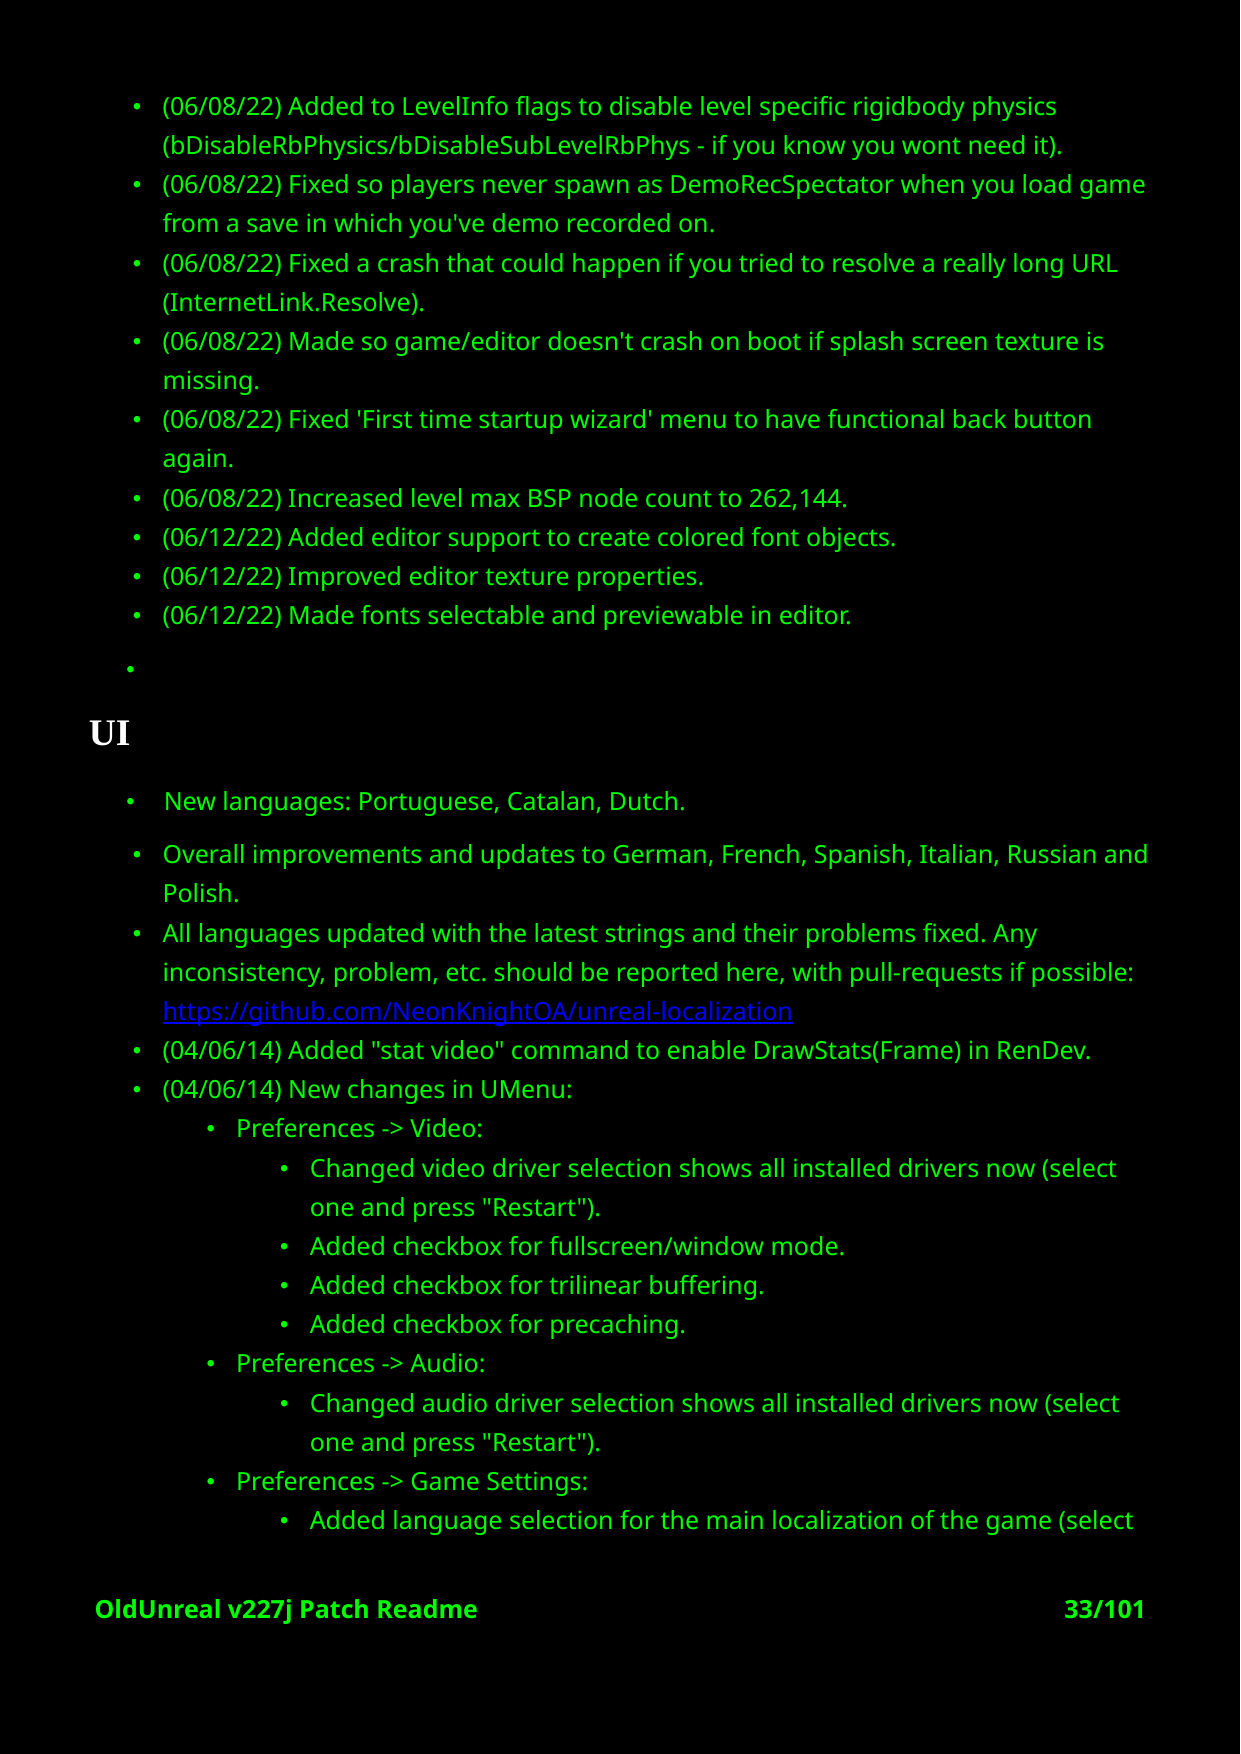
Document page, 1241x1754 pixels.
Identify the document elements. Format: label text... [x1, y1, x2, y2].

list Added checkbox for fullscreen/window mode. [280, 1228, 1152, 1263]
list (06/08/22) Fixed a crash that could happen if you tried to resolve a really long URL (InternetLink.Resolve). [133, 245, 1152, 318]
list Preferences -> Video: [206, 1111, 1152, 1145]
list (06/12/22) Made fonts selectable and previewable in editor. [133, 598, 1152, 632]
list (06/08/22) Increased level max BSP node count to 262,144. [133, 480, 1152, 514]
list All languages updated with the latest strings and their problems fixed. Any inconsistency, problem, etc. should be reported here, with pull-requests if possible: https://github.com/NeonKnightOA/unreal-localization [133, 915, 1152, 1028]
list Preferences -> Game Settings: [206, 1463, 1152, 1498]
list Changed video driver selection shows all installed drivers now (select one and press "Restart"). [280, 1150, 1152, 1223]
list (06/08/22) Fixed so players never spawn as DemoRecSpectator when you load game from a save in which you've demo recorded on. [133, 167, 1152, 240]
list (06/08/22) Made so game/editor doesn't crash on boot if splash screen texture is missing. [133, 323, 1152, 397]
subtitle UI [88, 711, 1152, 754]
list Preferences -> Audio: [206, 1346, 1152, 1380]
list Added language selection for the main localization of the game (select [280, 1503, 1152, 1537]
list (06/08/22) Added to LevelInfo flags to disable level specific rigidbody physics (bDisableRbPhysics/bDisableSubLevelRbPhys - if you know you wont need it). [133, 88, 1152, 162]
list (04/06/14) Added "stat video" command to enable DrawStats(Frame) in RenDev. [133, 1033, 1152, 1067]
list New languages: Portuguese, Catalan, Dutch. [126, 783, 1152, 817]
list Added checkbox for precaching. [280, 1307, 1152, 1341]
list (04/06/14) New changes in UMenu: [133, 1072, 1152, 1106]
list Changed audio driver selection shows all installed drivers now (select one and press "Restart"). [280, 1385, 1152, 1458]
list (06/08/22) Fixed 'First time startup wizard' menu to have functional back button again. [133, 402, 1152, 475]
list (06/12/22) Added editor support to create colored font objects. [133, 519, 1152, 553]
list Overall improvements and updates to German, French, Spanish, Italian, Russian and Polish. [133, 837, 1152, 910]
list (06/12/22) Improved editor texture properties. [133, 558, 1152, 593]
list Added checkbox for trilinear buffering. [280, 1268, 1152, 1302]
